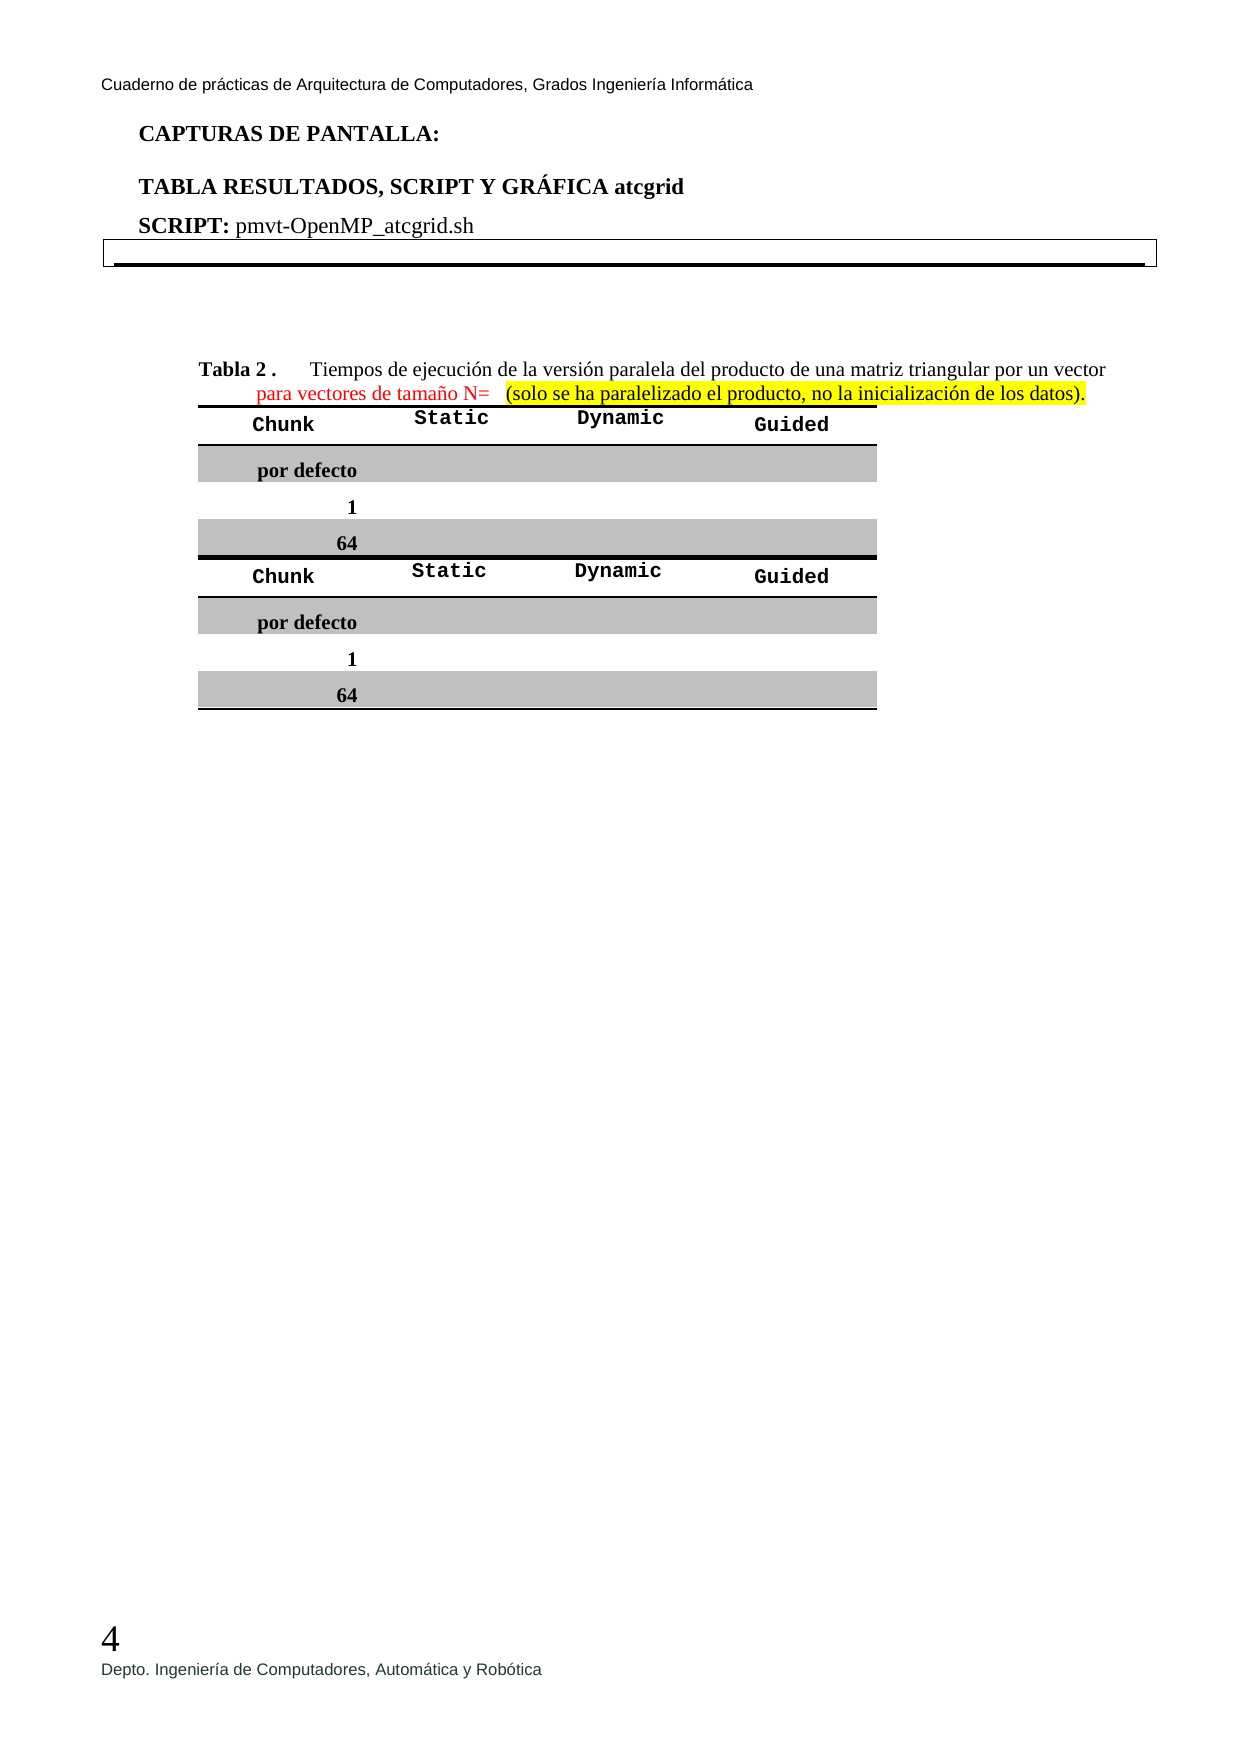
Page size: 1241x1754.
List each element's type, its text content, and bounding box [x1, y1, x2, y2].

table_cell [706, 482, 877, 519]
list SCRIPT: pmvt-OpenMP_atcgrid.sh [138, 212, 1143, 238]
table_header [104, 240, 1156, 266]
table_cell [706, 446, 877, 482]
table_header Static [368, 408, 535, 443]
table_cell [706, 634, 877, 671]
table_cell [535, 446, 706, 482]
table_cell [368, 634, 530, 671]
table_cell [368, 519, 535, 555]
table_cell 64 [198, 519, 368, 555]
table_cell [535, 482, 706, 519]
table_cell por defecto [198, 446, 368, 482]
table_cell [368, 598, 530, 634]
text CAPTURAS DE PANTALLA: [138, 121, 1143, 147]
table_cell [535, 519, 706, 555]
table_header Guided [706, 408, 877, 443]
table_cell 64 [198, 671, 368, 707]
table_header [101, 558, 1129, 710]
table_header Dynamic [530, 560, 706, 596]
table_cell [101, 405, 1129, 557]
table_cell [530, 634, 706, 671]
table_cell [706, 598, 877, 634]
text TABLA RESULTADOS, SCRIPT Y GRÁFICA atcgrid [138, 173, 1143, 199]
table_header Tiempos de ejecución de la versión paralela del producto de una matriz triangular por un vector para vectores de tamaño N= (solo se ha paralelizado el producto, no la inicialización de los datos). [101, 332, 1129, 405]
table_cell [368, 446, 535, 482]
table_cell 1 [198, 482, 368, 519]
table_header Guided [706, 560, 877, 596]
table_header Static [368, 560, 530, 596]
table_cell [368, 671, 530, 707]
table_cell [530, 598, 706, 634]
table_cell 1 [198, 634, 368, 671]
table_cell [368, 482, 535, 519]
table_cell [530, 671, 706, 707]
table_header Chunk [198, 408, 368, 443]
table_header Dynamic [535, 408, 706, 443]
table_cell por defecto [198, 598, 368, 634]
table_header Chunk [198, 560, 368, 596]
table_cell [706, 671, 877, 707]
table_cell [706, 519, 877, 555]
